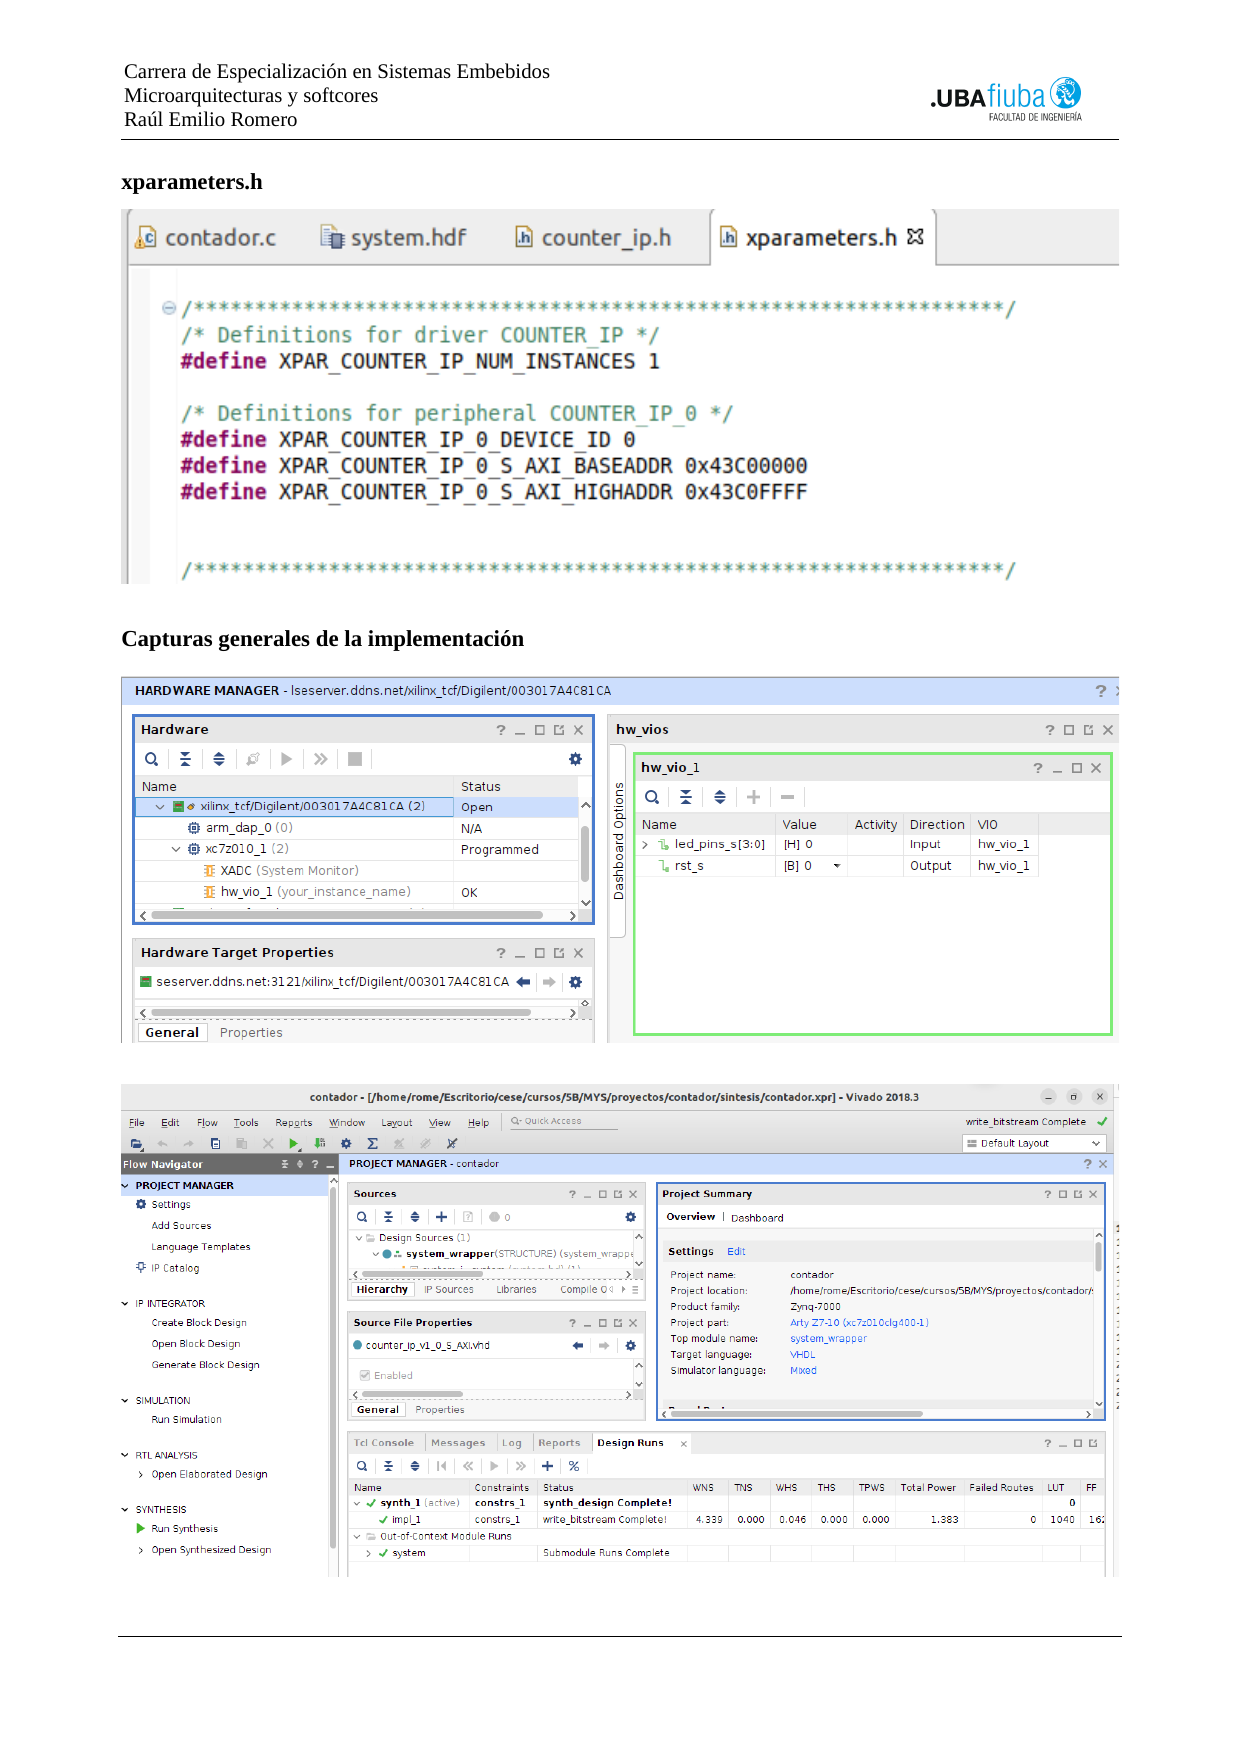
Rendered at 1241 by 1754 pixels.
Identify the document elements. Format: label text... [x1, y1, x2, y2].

text Capturas generales de la implementación [121, 625, 1119, 651]
picture [121, 676, 1120, 1043]
text xparameters.h [121, 168, 1119, 195]
picture [121, 209, 1120, 584]
picture [121, 1084, 1120, 1577]
picture [915, 62, 1100, 133]
